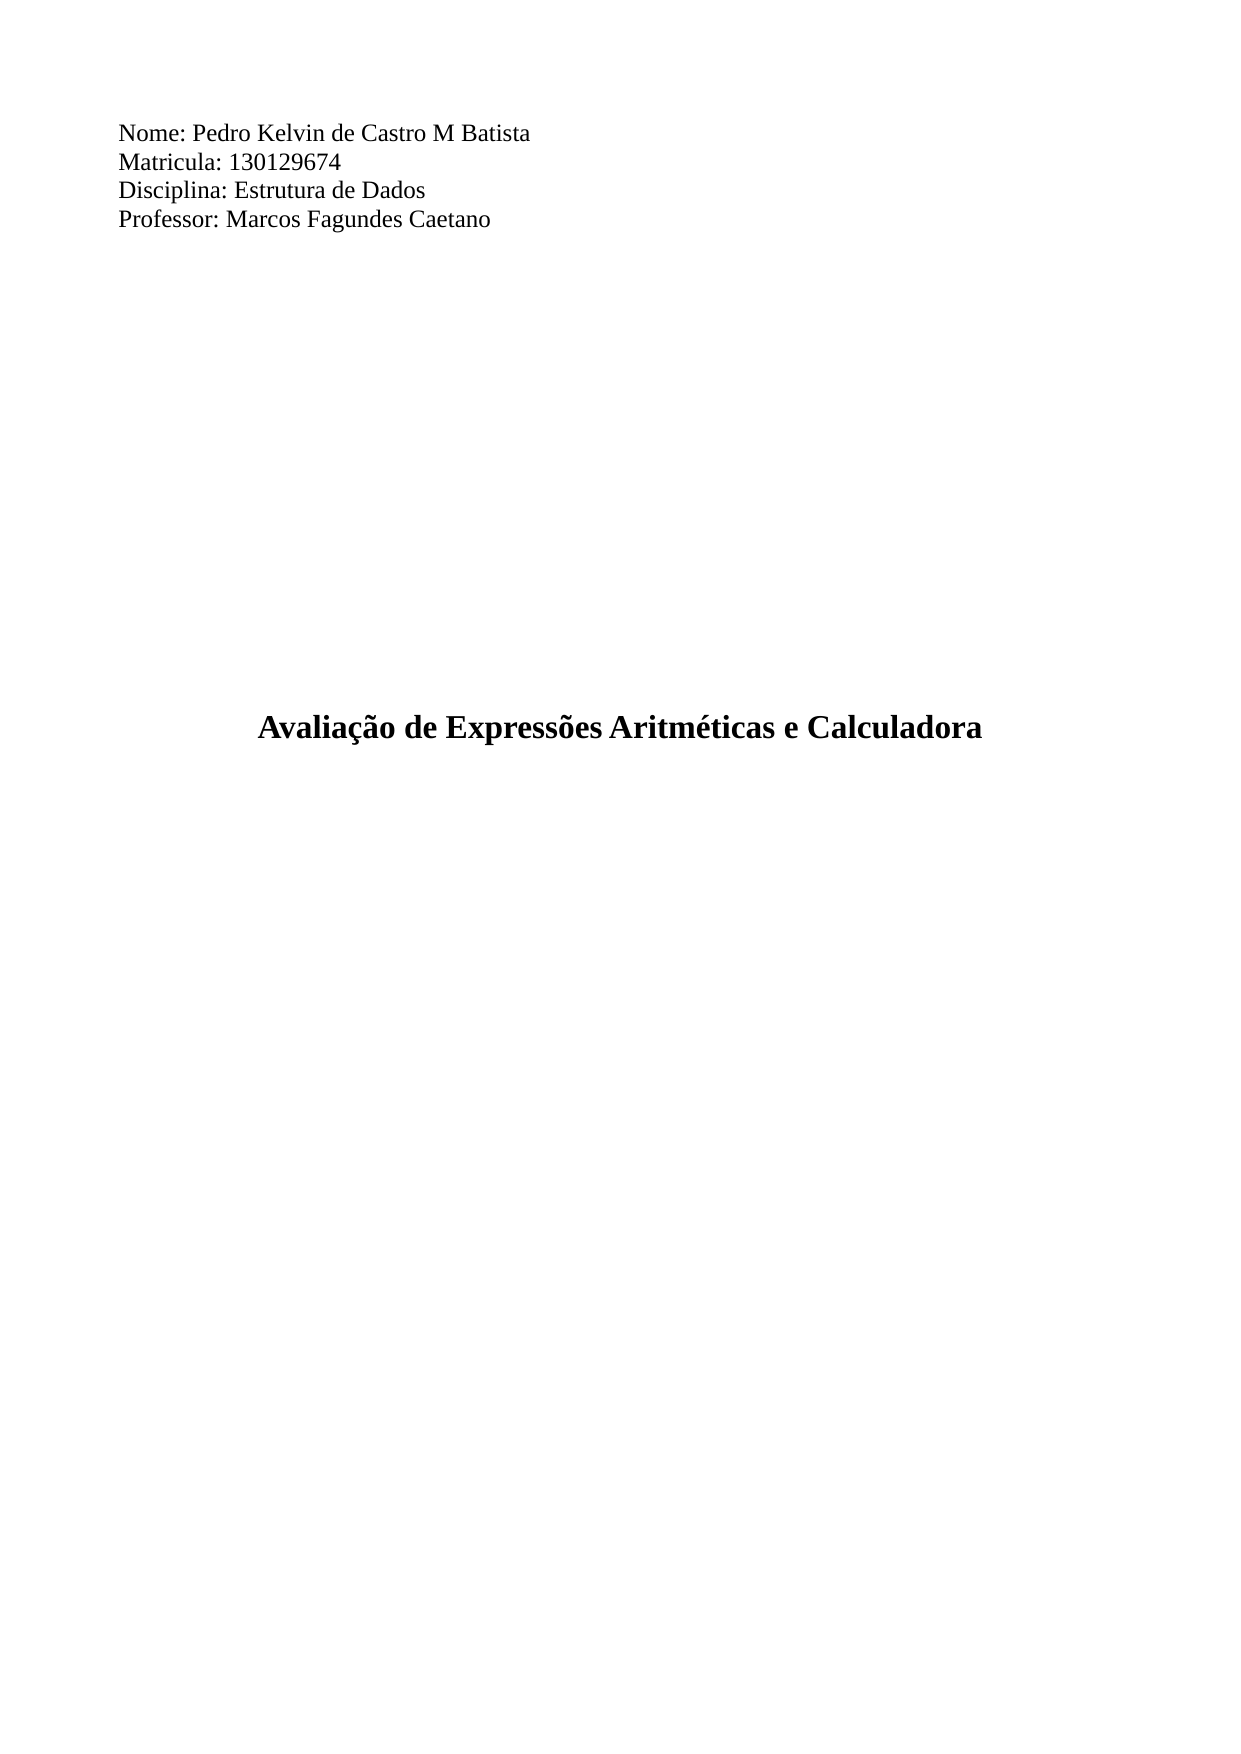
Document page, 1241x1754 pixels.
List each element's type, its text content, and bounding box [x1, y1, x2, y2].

text Disciplina: Estrutura de Dados [118, 176, 1122, 204]
text Matricula: 130129674 [118, 147, 1122, 176]
text Professor: Marcos Fagundes Caetano [118, 204, 1122, 233]
text Avaliação de Expressões Aritméticas e Calculadora [118, 707, 1122, 746]
text Nome: Pedro Kelvin de Castro M Batista [118, 118, 1122, 147]
